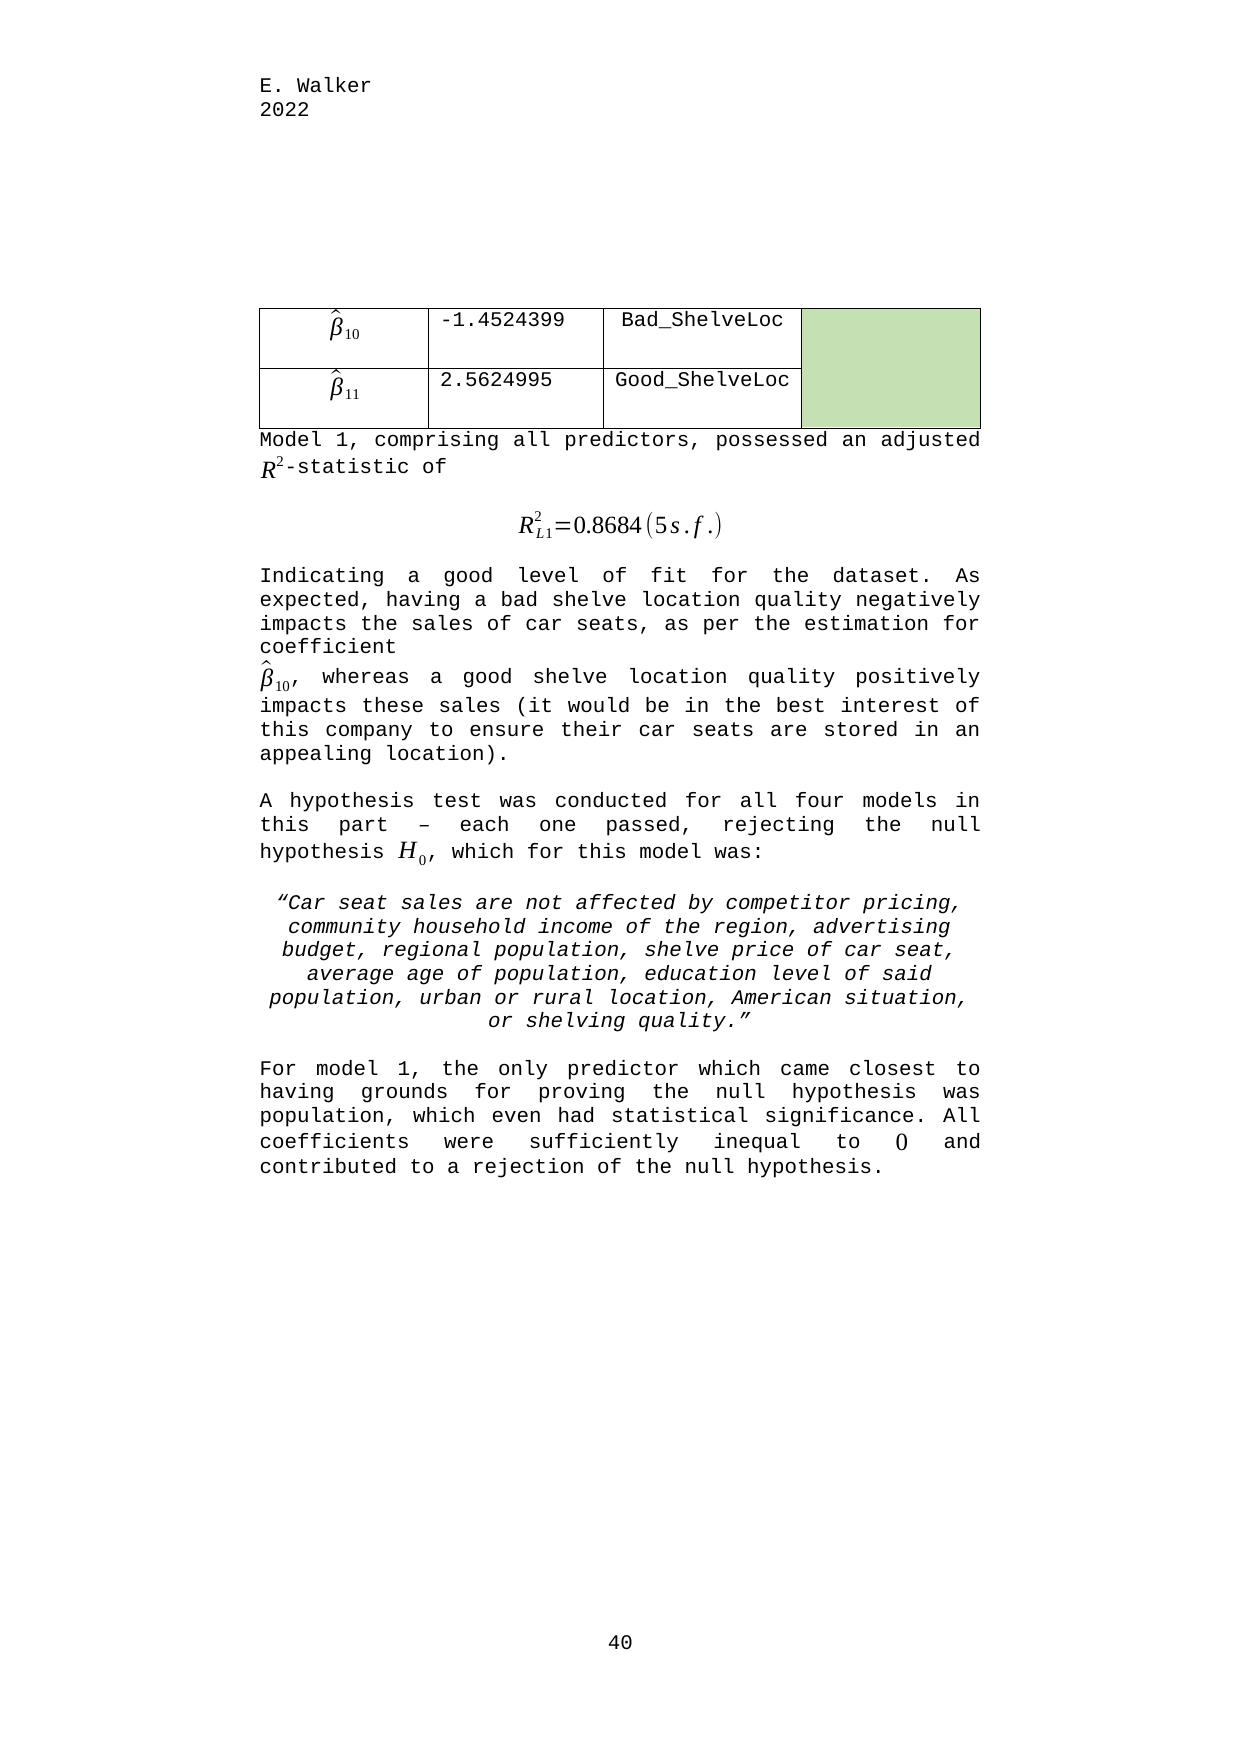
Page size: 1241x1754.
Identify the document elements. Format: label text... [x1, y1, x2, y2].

table_cell -1.4524399 [429, 309, 603, 368]
text Model 1, comprising all predictors, possessed an adjusted -statistic of [259, 429, 981, 483]
text Indicating a good level of fit for the dataset. As expected, having a bad shelve location quality negatively impacts the sales of car seats, as per the estimation for coefficient , whereas a good shelve location quality positively impacts these sales (it would be in the best interest of this company to ensure their car seats are stored in an appealing location). [259, 566, 981, 766]
text For model 1, the only predictor which came closest to having grounds for proving the null hypothesis was population, which even had statistical significance. All coefficients were sufficiently inequal to and contributed to a rejection of the null hypothesis. [259, 1058, 981, 1180]
text “Car seat sales are not affected by competitor pricing, community household income of the region, advertising budget, regional population, shelve price of car seat, average age of population, education level of said population, urban or rural location, American situation, or shelving quality.” [259, 892, 981, 1034]
table_cell [260, 369, 428, 427]
table_cell 2.5624995 [429, 369, 603, 427]
table_cell [260, 309, 428, 368]
table_cell Good_ShelveLoc [604, 369, 801, 427]
text A hypothesis test was conducted for all four models in this part – each one passed, rejecting the null hypothesis , which for this model was: [259, 790, 981, 868]
table_cell Bad_ShelveLoc [604, 309, 801, 368]
